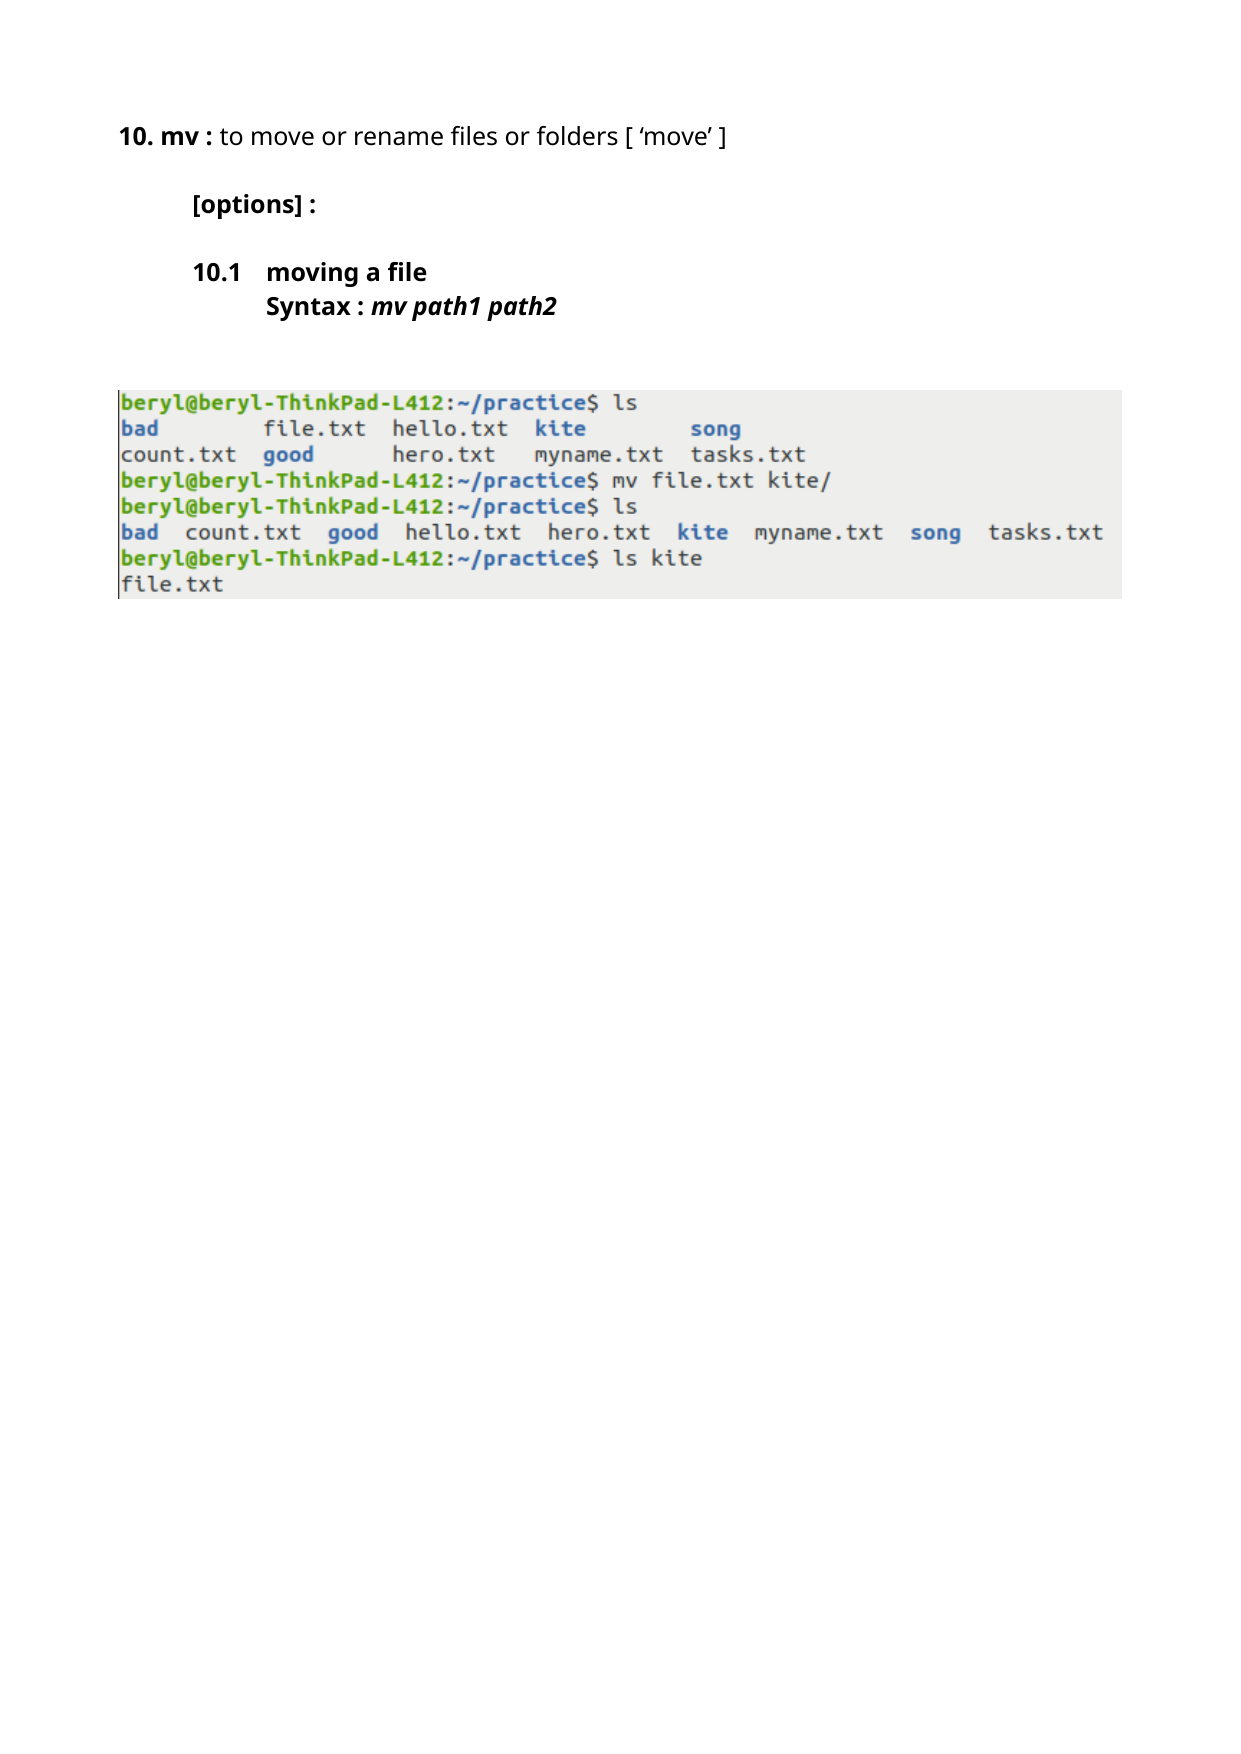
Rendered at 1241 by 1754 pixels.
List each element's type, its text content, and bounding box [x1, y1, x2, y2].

text [options] : [118, 186, 1122, 220]
text Syntax : mv path1 path2 [118, 288, 1122, 322]
text 10.1 moving a file [118, 254, 1122, 288]
text 10. mv : to move or rename files or folders [ ‘move’ ] [118, 118, 1122, 152]
picture [118, 390, 1123, 599]
